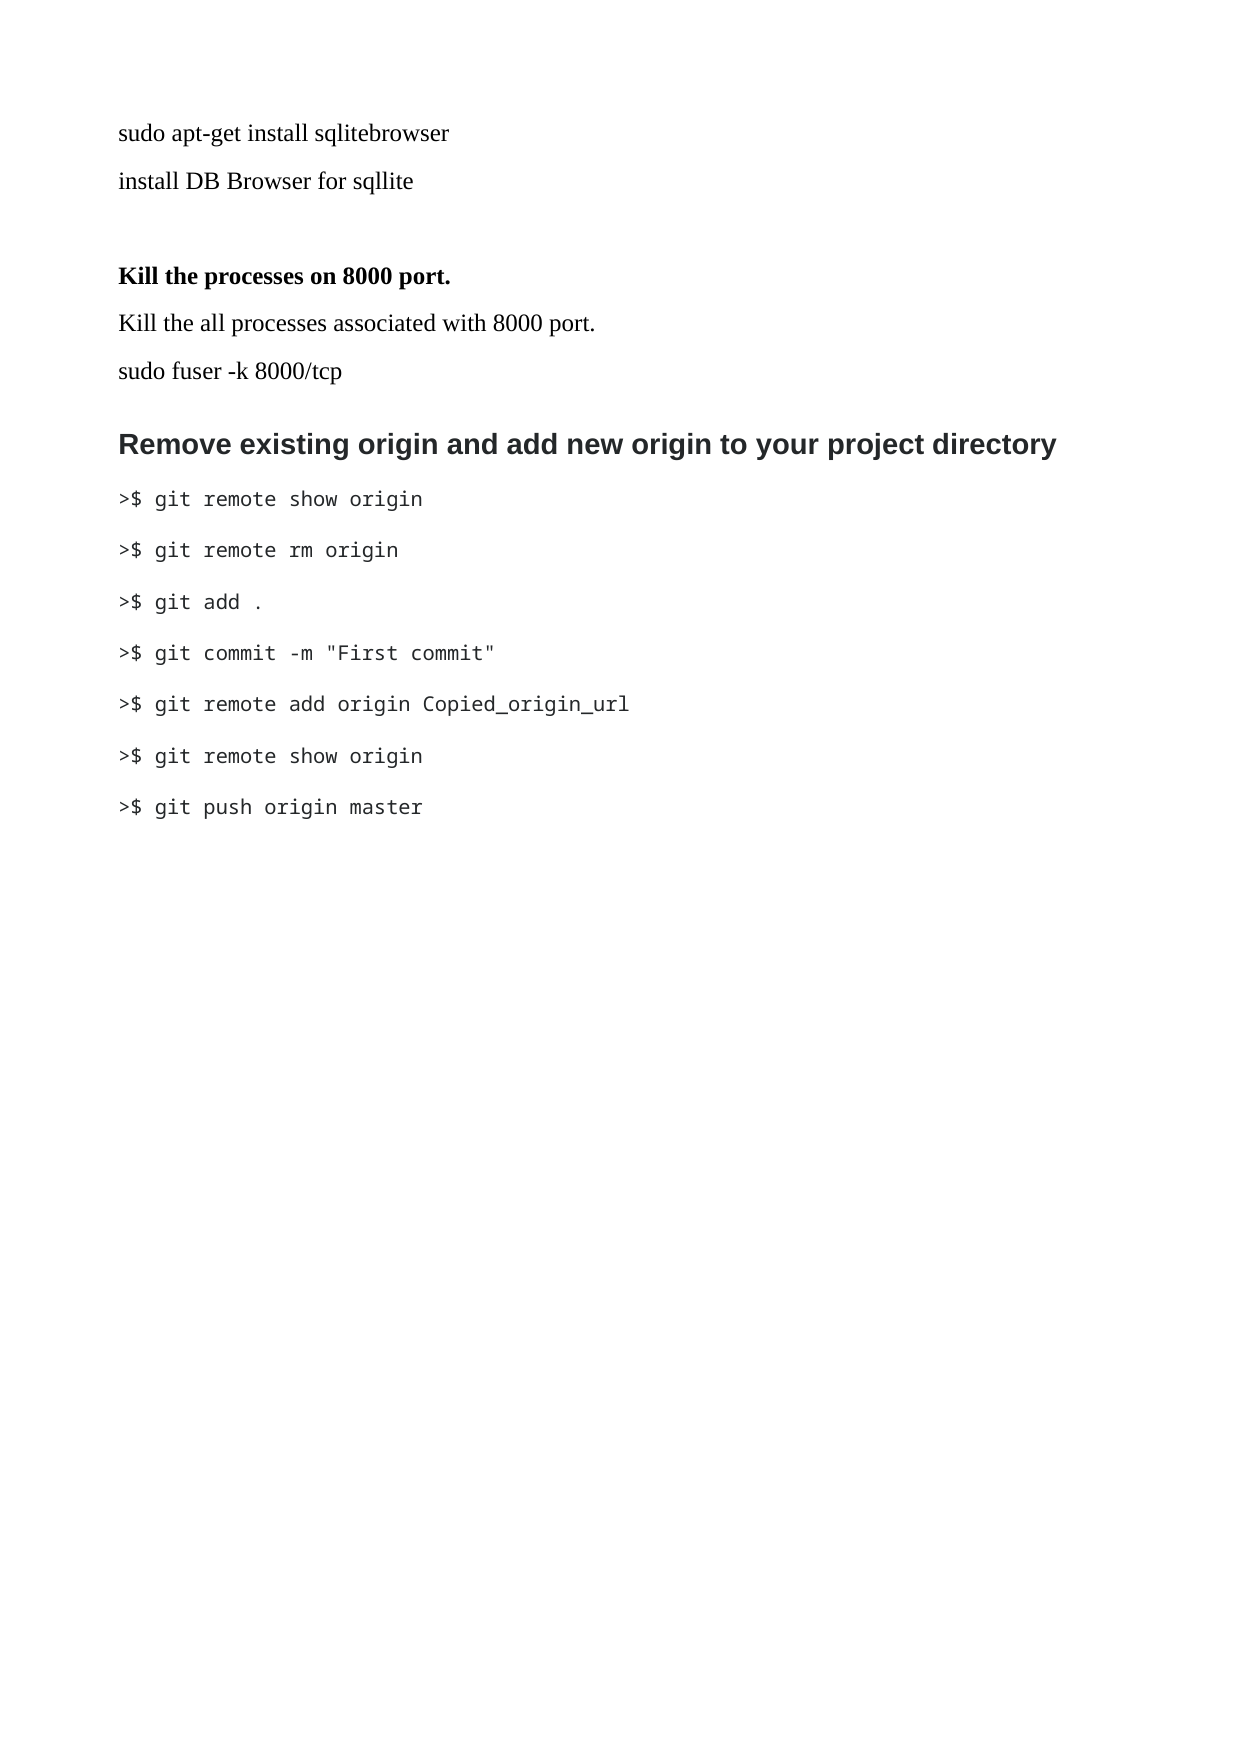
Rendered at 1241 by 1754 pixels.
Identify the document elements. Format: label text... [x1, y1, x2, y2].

text Kill the all processes associated with 8000 port. [118, 308, 1122, 337]
text Remove existing origin and add new origin to your project directory [118, 427, 1122, 461]
text sudo fuser -k 8000/tcp [118, 356, 1122, 385]
text >$ git remote rm origin [118, 536, 1122, 564]
text >$ git commit -m "First commit" [118, 639, 1122, 666]
text >$ git remote add origin Copied_origin_url [118, 690, 1122, 718]
text sudo apt-get install sqlitebrowser [118, 118, 1122, 147]
text >$ git push origin master [118, 793, 1122, 820]
text >$ git add . [118, 587, 1122, 615]
text Kill the processes on 8000 port. [118, 261, 1122, 290]
text >$ git remote show origin [118, 484, 1122, 512]
text >$ git remote show origin [118, 741, 1122, 769]
text install DB Browser for sqllite [118, 166, 1122, 194]
